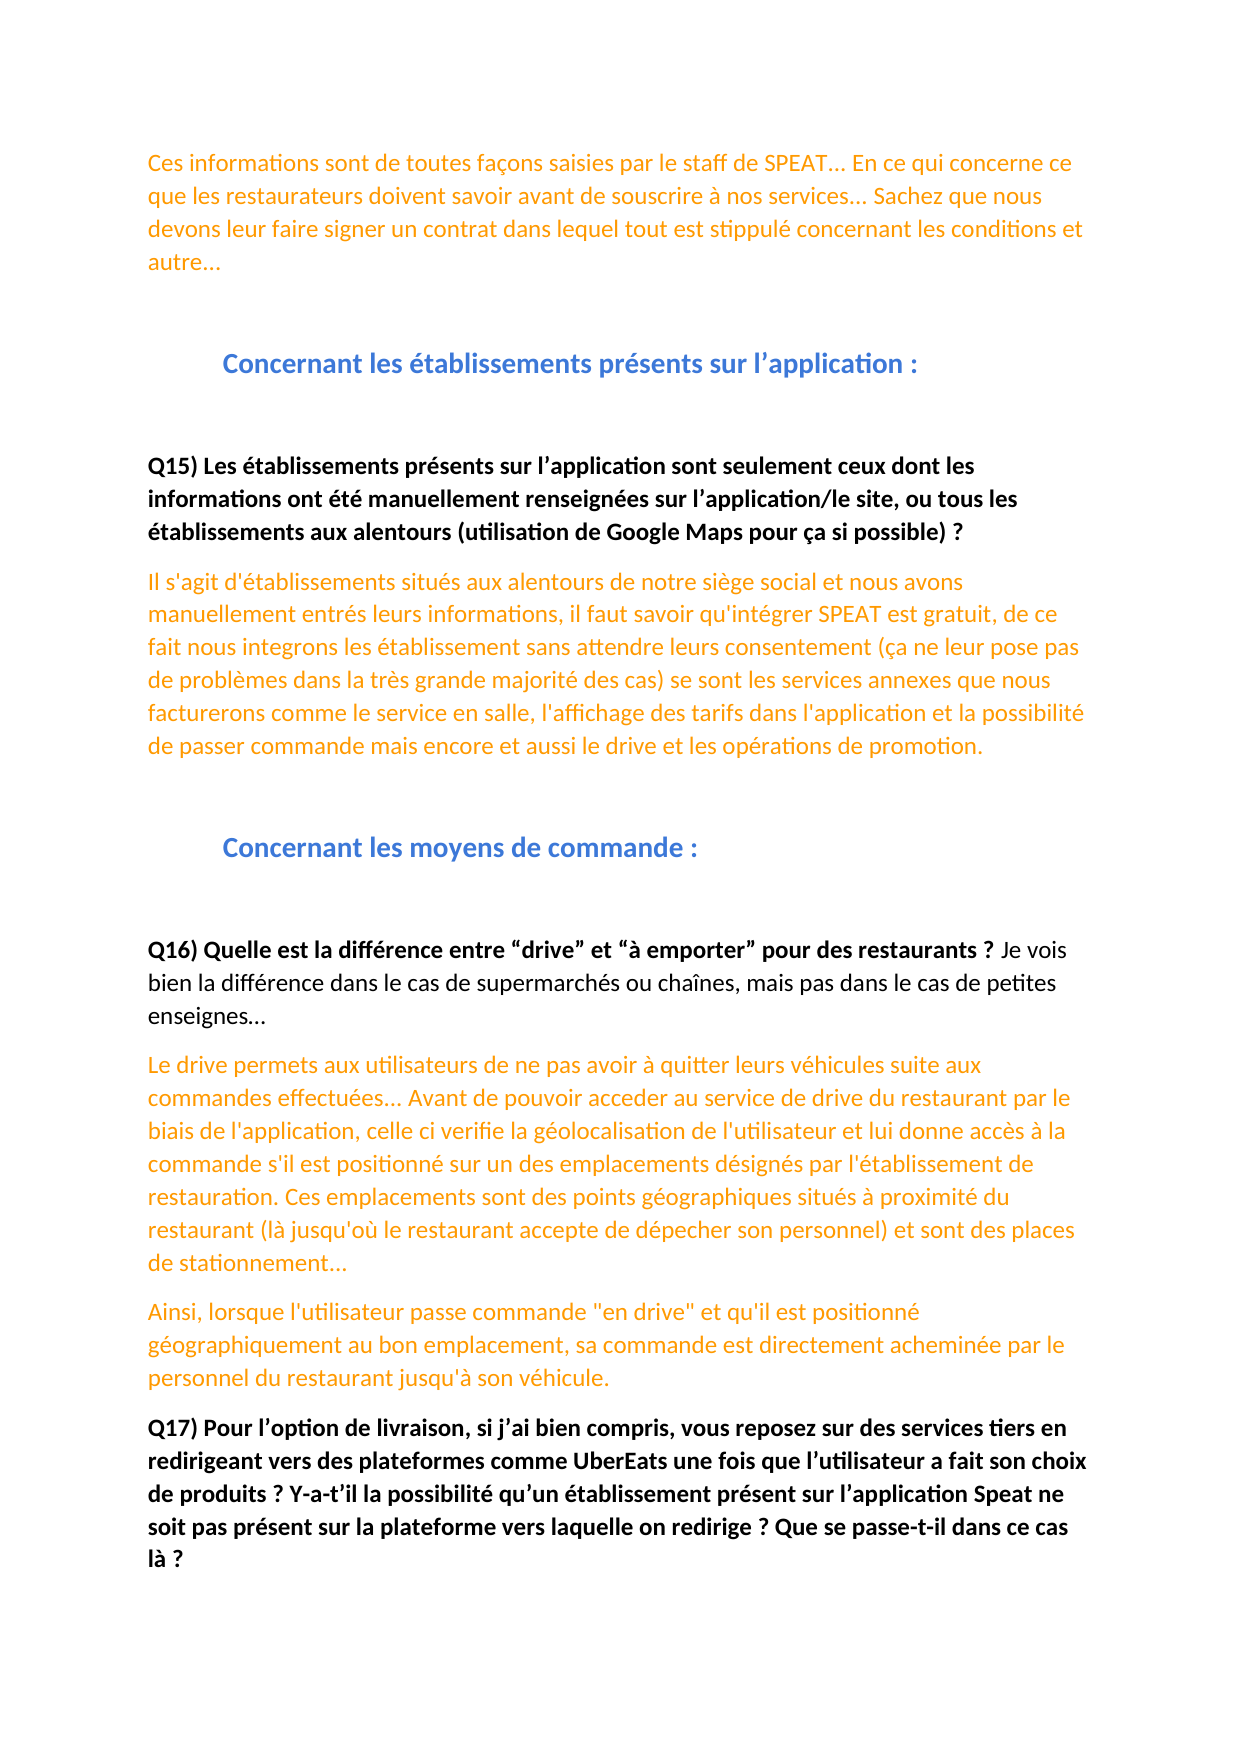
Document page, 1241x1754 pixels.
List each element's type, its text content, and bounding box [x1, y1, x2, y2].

text Concernant les moyens de commande : [148, 829, 1093, 865]
text Ainsi, lorsque l'utilisateur passe commande "en drive" et qu'il est positionné géographiquement au bon emplacement, sa commande est directement acheminée par le personnel du restaurant jusqu'à son véhicule. [148, 1297, 1093, 1393]
text Ces informations sont de toutes façons saisies par le staff de SPEAT... En ce qui concerne ce que les restaurateurs doivent savoir avant de souscrire à nos services... Sachez que nous devons leur faire signer un contrat dans lequel tout est stippulé concernant les conditions et autre... [148, 148, 1093, 277]
text Q16) Quelle est la différence entre “drive” et “à emporter” pour des restaurants ? Je vois bien la différence dans le cas de supermarchés ou chaînes, mais pas dans le cas de petites enseignes… [148, 934, 1093, 1030]
text Concernant les établissements présents sur l’application : [223, 346, 1093, 381]
text Q15) Les établissements présents sur l’application sont seulement ceux dont les informations ont été manuellement renseignées sur l’application/le site, ou tous les établissements aux alentours (utilisation de Google Maps pour ça si possible) ? [148, 450, 1093, 547]
text Le drive permets aux utilisateurs de ne pas avoir à quitter leurs véhicules suite aux commandes effectuées... Avant de pouvoir acceder au service de drive du restaurant par le biais de l'application, celle ci verifie la géolocalisation de l'utilisateur et lui donne accès à la commande s'il est positionné sur un des emplacements désignés par l'établissement de restauration. Ces emplacements sont des points géographiques situés à proximité du restaurant (là jusqu'où le restaurant accepte de dépecher son personnel) et sont des places de stationnement... [148, 1049, 1093, 1277]
text Q17) Pour l’option de livraison, si j’ai bien compris, vous reposez sur des services tiers en redirigeant vers des plateformes comme UberEats une fois que l’utilisateur a fait son choix de produits ? Y-a-t’il la possibilité qu’un établissement présent sur l’application Speat ne soit pas présent sur la plateforme vers laquelle on redirige ? Que se passe-t-il dans ce cas là ? [148, 1412, 1093, 1574]
text Il s'agit d'établissements situés aux alentours de notre siège social et nous avons manuellement entrés leurs informations, il faut savoir qu'intégrer SPEAT est gratuit, de ce fait nous integrons les établissement sans attendre leurs consentement (ça ne leur pose pas de problèmes dans la très grande majorité des cas) se sont les services annexes que nous facturerons comme le service en salle, l'affichage des tarifs dans l'application et la possibilité de passer commande mais encore et aussi le drive et les opérations de promotion. [148, 566, 1093, 761]
